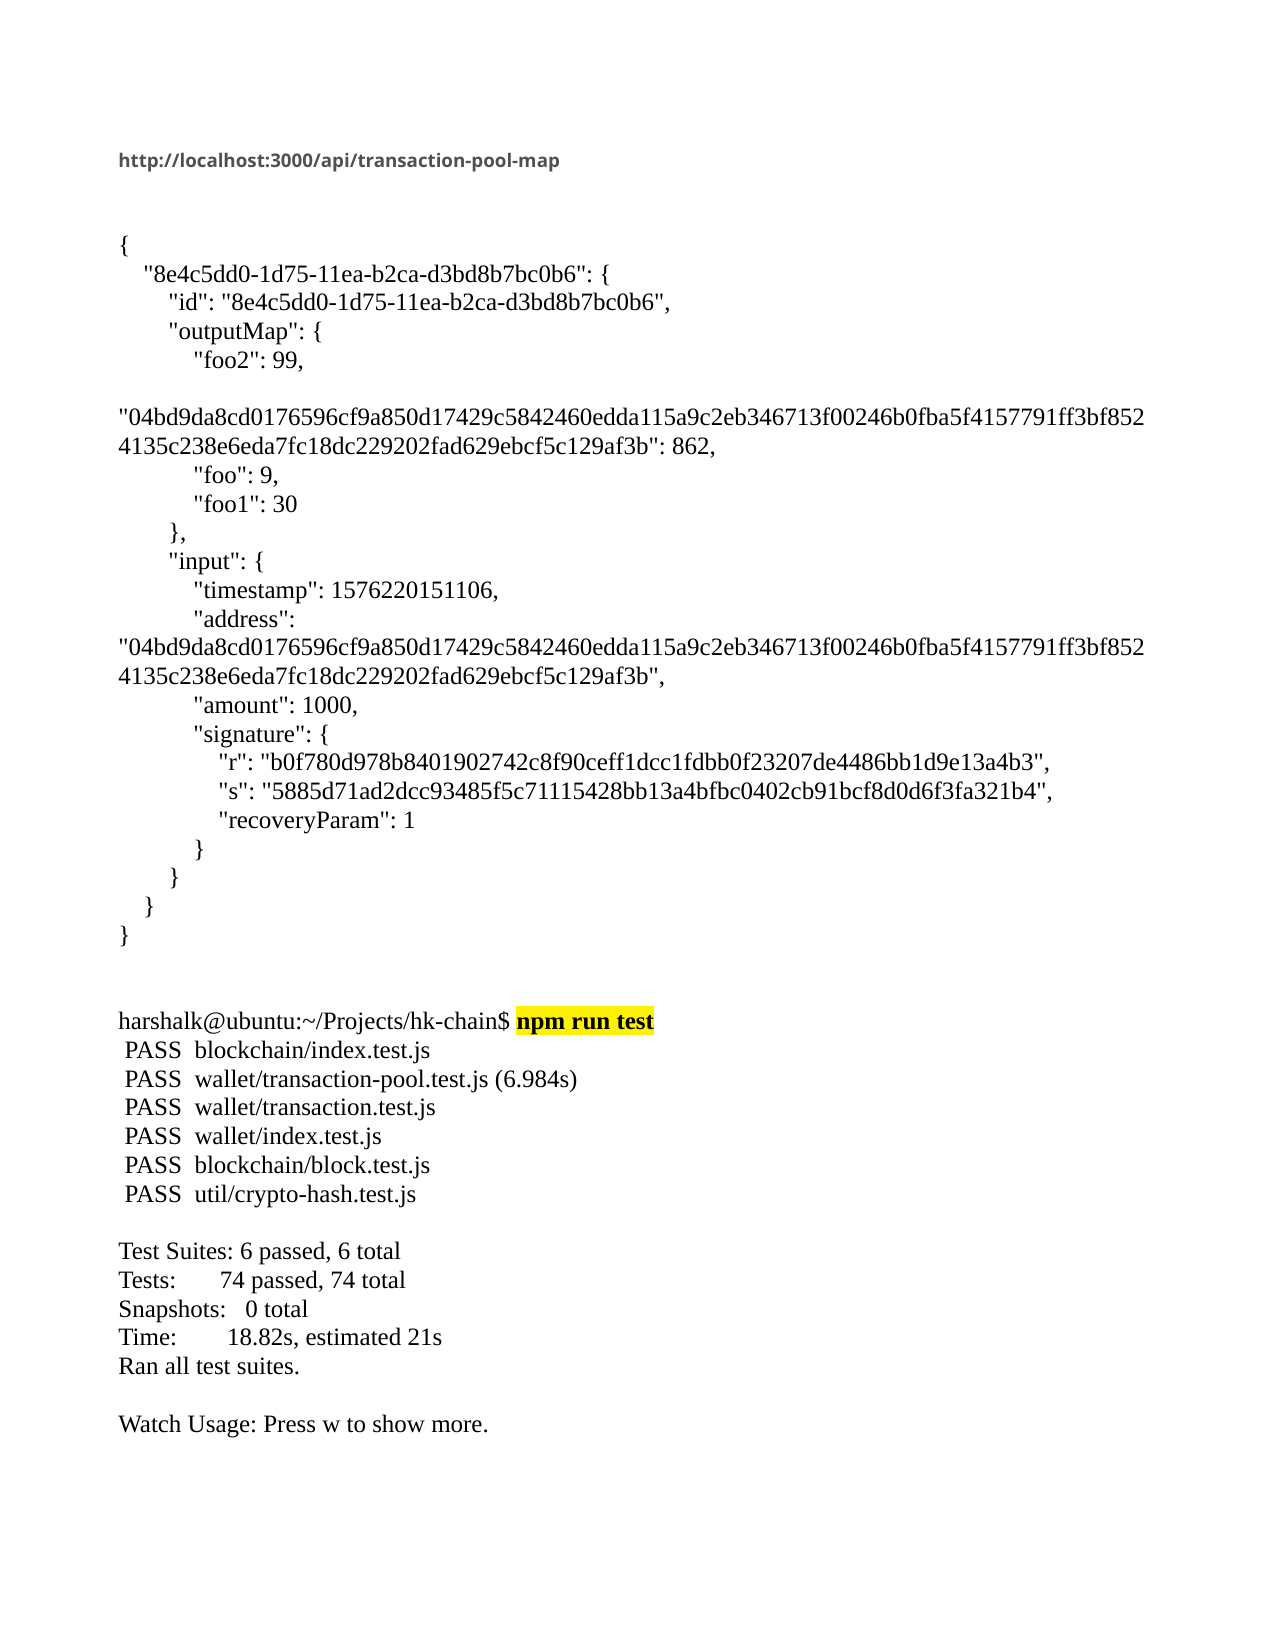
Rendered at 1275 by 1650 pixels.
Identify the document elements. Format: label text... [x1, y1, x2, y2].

text "timestamp": 1576220151106, [118, 575, 1157, 604]
text "8e4c5dd0-1d75-11ea-b2ca-d3bd8b7bc0b6": { [118, 259, 1157, 287]
text harshalk@ubuntu:~/Projects/hk-chain$ npm run test [118, 1006, 1157, 1035]
text Snapshots: 0 total [118, 1294, 1157, 1322]
text { [118, 230, 1157, 259]
text Time: 18.82s, estimated 21s [118, 1322, 1157, 1351]
text PASS wallet/transaction-pool.test.js (6.984s) [118, 1064, 1157, 1092]
text "foo": 9, [118, 460, 1157, 489]
text PASS blockchain/block.test.js [118, 1150, 1157, 1179]
text } [118, 862, 1157, 891]
text "amount": 1000, [118, 690, 1157, 719]
text "r": "b0f780d978b8401902742c8f90ceff1dcc1fdbb0f23207de4486bb1d9e13a4b3", [118, 747, 1157, 776]
text }, [118, 517, 1157, 546]
text "id": "8e4c5dd0-1d75-11ea-b2ca-d3bd8b7bc0b6", [118, 287, 1157, 316]
text } [118, 891, 1157, 920]
text "foo2": 99, [118, 345, 1157, 374]
text "address": "04bd9da8cd0176596cf9a850d17429c5842460edda115a9c2eb346713f00246b0fba5f4157791ff3bf8524135c238e6eda7fc18dc229202fad629ebcf5c129af3b", [118, 604, 1157, 690]
text "recoveryParam": 1 [118, 805, 1157, 834]
text } [118, 834, 1157, 862]
text "04bd9da8cd0176596cf9a850d17429c5842460edda115a9c2eb346713f00246b0fba5f4157791ff3bf8524135c238e6eda7fc18dc229202fad629ebcf5c129af3b": 862, [118, 374, 1157, 460]
text PASS util/crypto-hash.test.js [118, 1179, 1157, 1207]
text PASS blockchain/index.test.js [118, 1035, 1157, 1064]
text "s": "5885d71ad2dcc93485f5c71115428bb13a4bfbc0402cb91bcf8d0d6f3fa321b4", [118, 776, 1157, 805]
text "foo1": 30 [118, 489, 1157, 517]
text PASS wallet/index.test.js [118, 1121, 1157, 1150]
text } [118, 920, 1157, 949]
text Tests: 74 passed, 74 total [118, 1265, 1157, 1294]
text Test Suites: 6 passed, 6 total [118, 1236, 1157, 1265]
text "input": { [118, 546, 1157, 575]
text PASS wallet/transaction.test.js [118, 1092, 1157, 1121]
text Ran all test suites. [118, 1351, 1157, 1380]
text http://localhost:3000/api/transaction-pool-map [118, 147, 1157, 172]
text "outputMap": { [118, 316, 1157, 345]
text "signature": { [118, 719, 1157, 747]
text Watch Usage: Press w to show more. [118, 1409, 1157, 1437]
